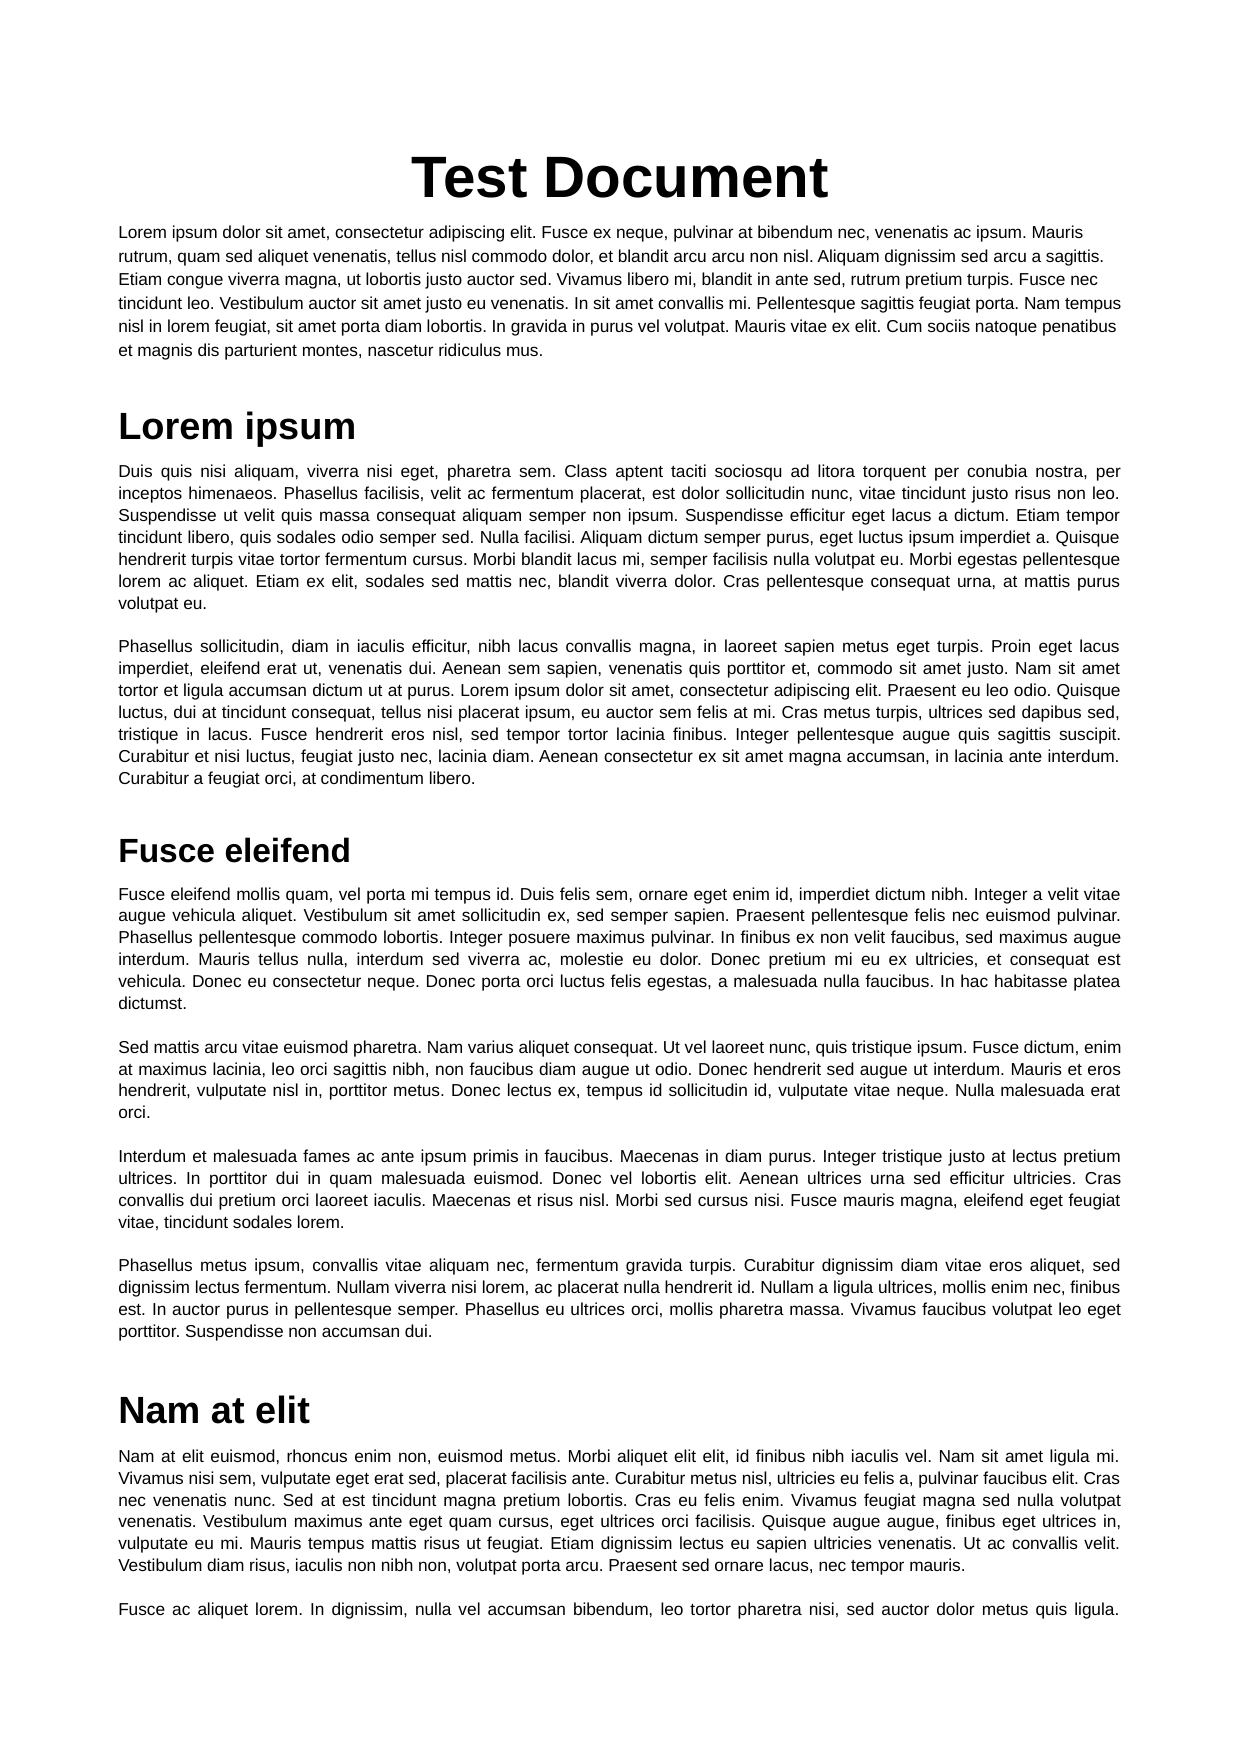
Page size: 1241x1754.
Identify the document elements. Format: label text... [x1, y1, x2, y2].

subtitle Fusce eleifend [118, 831, 1122, 869]
text Interdum et malesuada fames ac ante ipsum primis in faucibus. Maecenas in diam purus. Integer tristique justo at lectus pretium ultrices. In porttitor dui in quam malesuada euismod. Donec vel lobortis elit. Aenean ultrices urna sed efficitur ultricies. Cras convallis dui pretium orci laoreet iaculis. Maecenas et risus nisl. Morbi sed cursus nisi. Fusce mauris magna, eleifend eget feugiat vitae, tincidunt sodales lorem. [118, 1144, 1122, 1232]
subtitle Nam at elit [118, 1388, 1122, 1432]
text Phasellus sollicitudin, diam in iaculis efficitur, nibh lacus convallis magna, in laoreet sapien metus eget turpis. Proin eget lacus imperdiet, eleifend erat ut, venenatis dui. Aenean sem sapien, venenatis quis porttitor et, commodo sit amet justo. Nam sit amet tortor et ligula accumsan dictum ut at purus. Lorem ipsum dolor sit amet, consectetur adipiscing elit. Praesent eu leo odio. Quisque luctus, dui at tincidunt consequat, tellus nisi placerat ipsum, eu auctor sem felis at mi. Cras metus turpis, ultrices sed dapibus sed, tristique in lacus. Fusce hendrerit eros nisl, sed tempor tortor lacinia finibus. Integer pellentesque augue quis sagittis suscipit. Curabitur et nisi luctus, feugiat justo nec, lacinia diam. Aenean consectetur ex sit amet magna accumsan, in lacinia ante interdum. Curabitur a feugiat orci, at condimentum libero. [118, 635, 1122, 788]
text Phasellus metus ipsum, convallis vitae aliquam nec, fermentum gravida turpis. Curabitur dignissim diam vitae eros aliquet, sed dignissim lectus fermentum. Nullam viverra nisi lorem, ac placerat nulla hendrerit id. Nullam a ligula ultrices, mollis enim nec, finibus est. In auctor purus in pellentesque semper. Phasellus eu ultrices orci, mollis pharetra massa. Vivamus faucibus volutpat leo eget porttitor. Suspendisse non accumsan dui. [118, 1253, 1122, 1341]
text Duis quis nisi aliquam, viverra nisi eget, pharetra sem. Class aptent taciti sociosqu ad litora torquent per conubia nostra, per inceptos himenaeos. Phasellus facilisis, velit ac fermentum placerat, est dolor sollicitudin nunc, vitae tincidunt justo risus non leo. Suspendisse ut velit quis massa consequat aliquam semper non ipsum. Suspendisse efficitur eget lacus a dictum. Etiam tempor tincidunt libero, quis sodales odio semper sed. Nulla facilisi. Aliquam dictum semper purus, eget luctus ipsum imperdiet a. Quisque hendrerit turpis vitae tortor fermentum cursus. Morbi blandit lacus mi, semper facilisis nulla volutpat eu. Morbi egestas pellentesque lorem ac aliquet. Etiam ex elit, sodales sed mattis nec, blandit viverra dolor. Cras pellentesque consequat urna, at mattis purus volutpat eu. [118, 460, 1122, 613]
text Fusce eleifend mollis quam, vel porta mi tempus id. Duis felis sem, ornare eget enim id, imperdiet dictum nibh. Integer a velit vitae augue vehicula aliquet. Vestibulum sit amet sollicitudin ex, sed semper sapien. Praesent pellentesque felis nec euismod pulvinar. Phasellus pellentesque commodo lobortis. Integer posuere maximus pulvinar. In finibus ex non velit faucibus, sed maximus augue interdum. Mauris tellus nulla, interdum sed viverra ac, molestie eu dolor. Donec pretium mi eu ex ultricies, et consequat est vehicula. Donec eu consectetur neque. Donec porta orci luctus felis egestas, a malesuada nulla faucibus. In hac habitasse platea dictumst. [118, 882, 1122, 1013]
text Nam at elit euismod, rhoncus enim non, euismod metus. Morbi aliquet elit elit, id finibus nibh iaculis vel. Nam sit amet ligula mi. Vivamus nisi sem, vulputate eget erat sed, placerat facilisis ante. Curabitur metus nisl, ultricies eu felis a, pulvinar faucibus elit. Cras nec venenatis nunc. Sed at est tincidunt magna pretium lobortis. Cras eu felis enim. Vivamus feugiat magna sed nulla volutpat venenatis. Vestibulum maximus ante eget quam cursus, eget ultrices orci facilisis. Quisque augue augue, finibus eget ultrices in, vulputate eu mi. Mauris tempus mattis risus ut feugiat. Etiam dignissim lectus eu sapien ultricies venenatis. Ut ac convallis velit. Vestibulum diam risus, iaculis non nibh non, volutpat porta arcu. Praesent sed ornare lacus, nec tempor mauris. [118, 1444, 1122, 1575]
text Fusce ac aliquet lorem. In dignissim, nulla vel accumsan bibendum, leo tortor pharetra nisi, sed auctor dolor metus quis ligula. [118, 1597, 1122, 1619]
title Test Document [118, 143, 1122, 210]
subtitle Lorem ipsum [118, 403, 1122, 447]
text Sed mattis arcu vitae euismod pharetra. Nam varius aliquet consequat. Ut vel laoreet nunc, quis tristique ipsum. Fusce dictum, enim at maximus lacinia, leo orci sagittis nibh, non faucibus diam augue ut odio. Donec hendrerit sed augue ut interdum. Mauris et eros hendrerit, vulputate nisl in, porttitor metus. Donec lectus ex, tempus id sollicitudin id, vulputate vitae neque. Nulla malesuada erat orci. [118, 1035, 1122, 1122]
text Lorem ipsum dolor sit amet, consectetur adipiscing elit. Fusce ex neque, pulvinar at bibendum nec, venenatis ac ipsum. Mauris rutrum, quam sed aliquet venenatis, tellus nisl commodo dolor, et blandit arcu arcu non nisl. Aliquam dignissim sed arcu a sagittis. Etiam congue viverra magna, ut lobortis justo auctor sed. Vivamus libero mi, blandit in ante sed, rutrum pretium turpis. Fusce nec tincidunt leo. Vestibulum auctor sit amet justo eu venenatis. In sit amet convallis mi. Pellentesque sagittis feugiat porta. Nam tempus nisl in lorem feugiat, sit amet porta diam lobortis. In gravida in purus vel volutpat. Mauris vitae ex elit. Cum sociis natoque penatibus et magnis dis parturient montes, nascetur ridiculus mus. [118, 223, 1122, 360]
